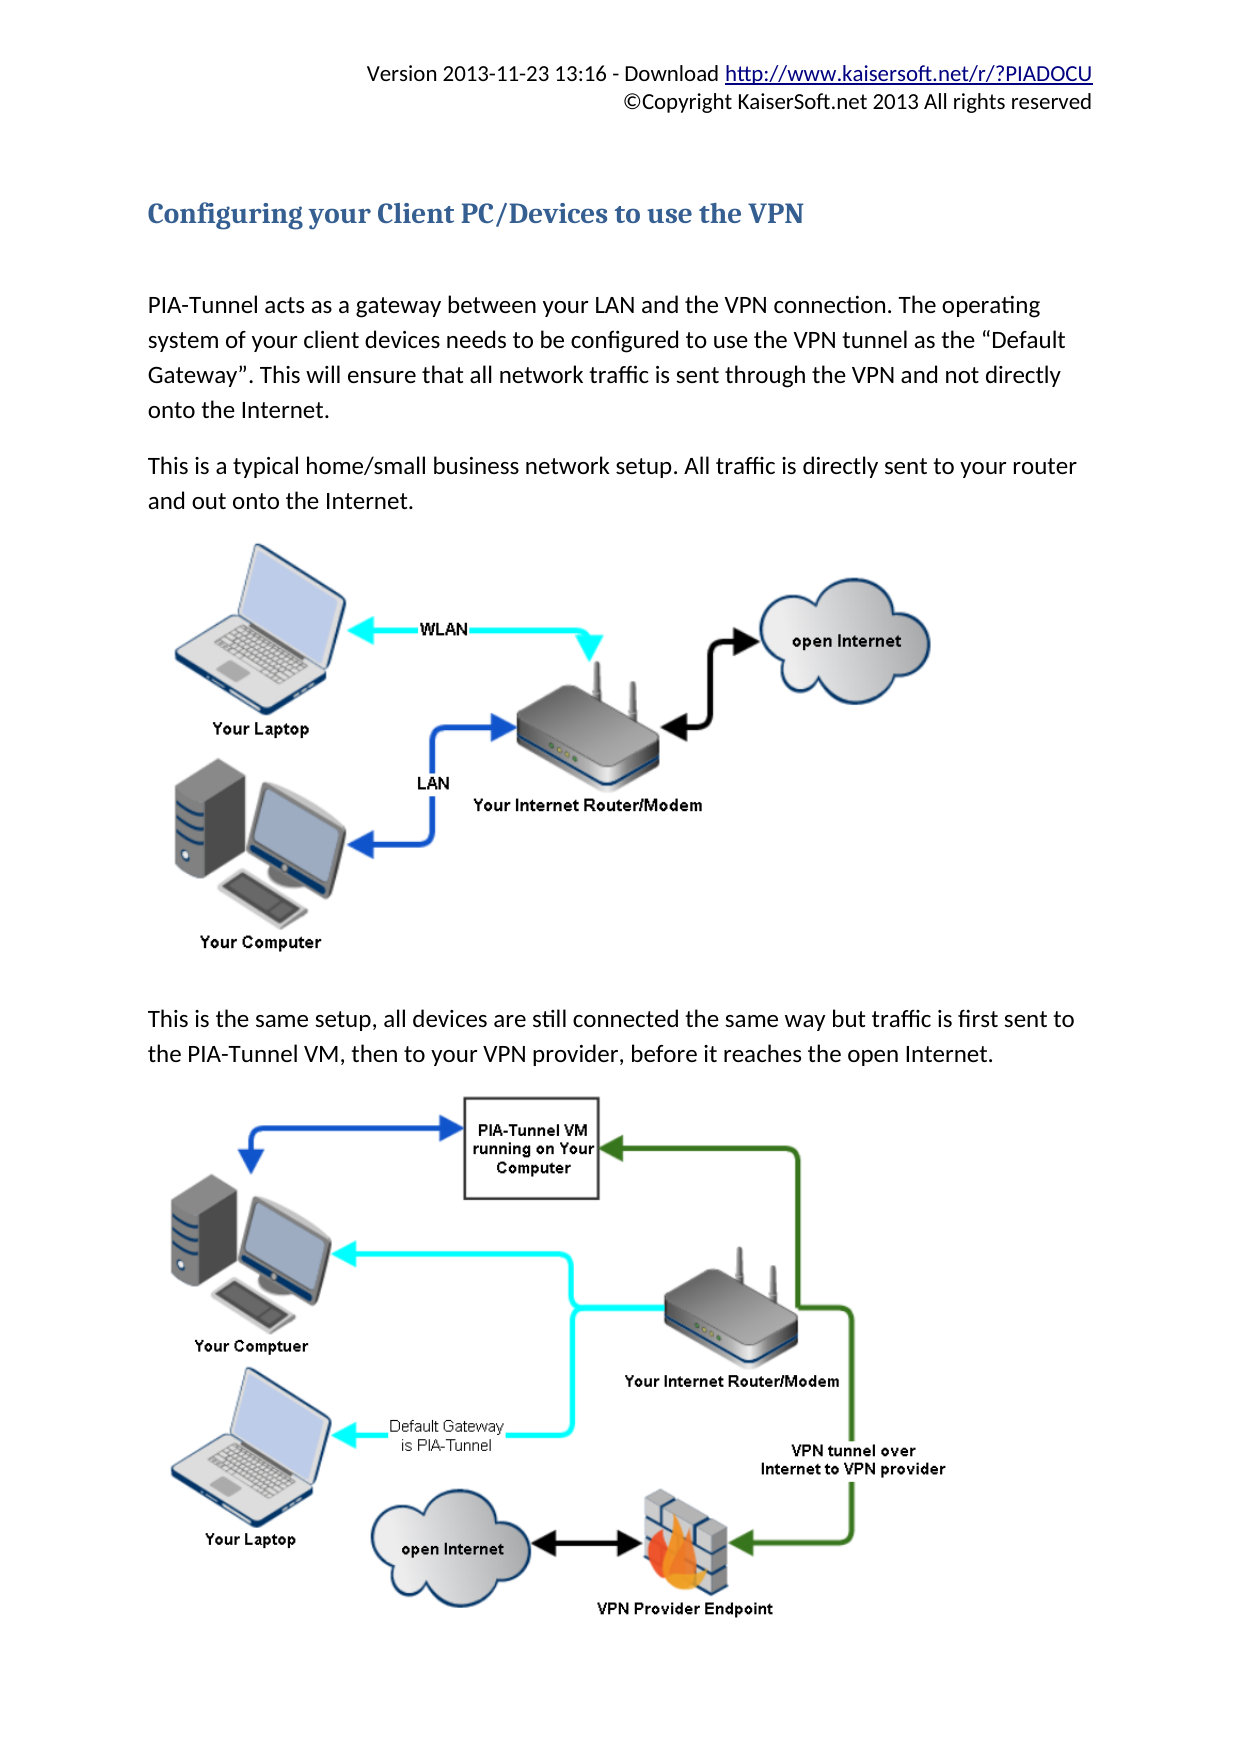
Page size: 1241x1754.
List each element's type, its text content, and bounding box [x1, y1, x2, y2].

text This is a typical home/small business network setup. All traffic is directly sent to your router and out onto the Internet. [148, 450, 1093, 978]
subtitle Configuring your Client PC/Devices to use the VPN [148, 198, 1093, 231]
text PIA-Tunnel acts as a gateway between your LAN and the VPN connection. The operating system of your client devices needs to be configured to use the VPN tunnel as the “Default Gateway”. This will ensure that all network traffic is sent through the VPN and not directly onto the Internet. [148, 289, 1093, 425]
text This is the same setup, all devices are still connected the same way but traffic is first sent to the PIA-Tunnel VM, then to your VPN provider, before it reaches the open Internet. [148, 1003, 1093, 1641]
